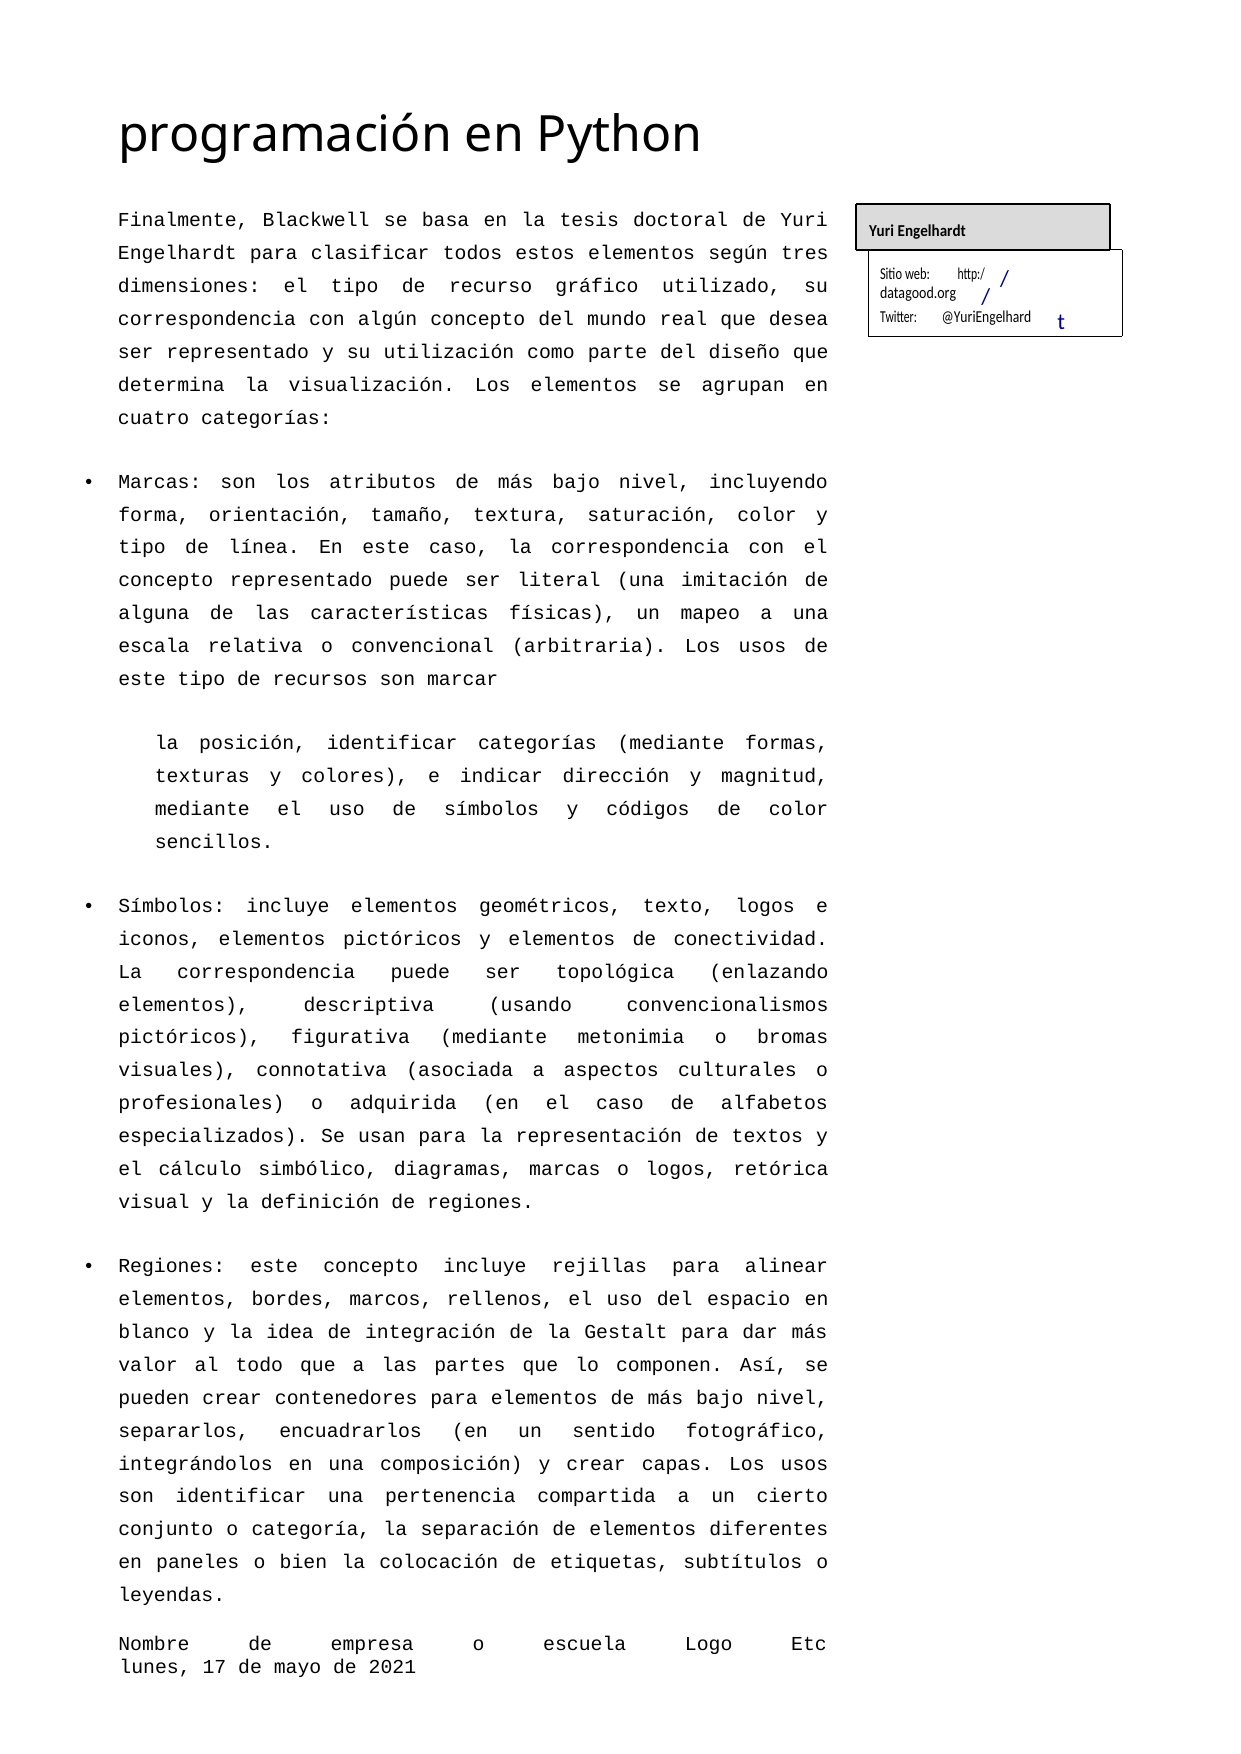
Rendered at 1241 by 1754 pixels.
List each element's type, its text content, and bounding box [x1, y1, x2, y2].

list Regiones: este concepto incluye rejillas para alinear elementos, bordes, marcos, rellenos, el uso del espacio en blanco y la idea de integración de la Gestalt para dar más valor al todo que a las partes que lo componen. Así, se pueden crear contenedores para elementos de más bajo nivel, separarlos, encuadrarlos (en un sentido fotográfico, integrándolos en una composición) y crear capas. Los usos son identificar una pertenencia compartida a un cierto conjunto o categoría, la separación de elementos diferentes en paneles o bien la colocación de etiquetas, subtítulos o leyendas. [83, 1256, 828, 1608]
text la posición, identificar categorías (mediante formas, texturas y colores), e indicar dirección y magnitud, mediante el uso de símbolos y códigos de color sencillos. [154, 733, 828, 854]
list Marcas: son los atributos de más bajo nivel, incluyendo forma, orientación, tamaño, textura, saturación, color y tipo de línea. En este caso, la correspondencia con el concepto representado puede ser literal (una imitación de alguna de las características físicas), un mapeo a una escala relativa o convencional (arbitraria). Los usos de este tipo de recursos son marcar [83, 472, 828, 692]
text Finalmente, Blackwell se basa en la tesis doctoral de Yuri Engelhardt para clasificar todos estos elementos según tres dimensiones: el tipo de recurso gráfico utilizado, su correspondencia con algún concepto del mundo real que desea ser representado y su utilización como parte del diseño que determina la visualización. Los elementos se agrupan en cuatro categorías: [118, 210, 828, 430]
list Símbolos: incluye elementos geométricos, texto, logos e iconos, elementos pictóricos y elementos de conectividad. La correspondencia puede ser topológica (enlazando elementos), descriptiva (usando convencionalismos pictóricos), figurativa (mediante metonimia o bromas visuales), connotativa (asociada a aspectos culturales o profesionales) o adquirida (en el caso de alfabetos especializados). Se usan para la representación de textos y el cálculo simbólico, diagramas, marcas o logos, retórica visual y la definición de regiones. [83, 896, 828, 1214]
